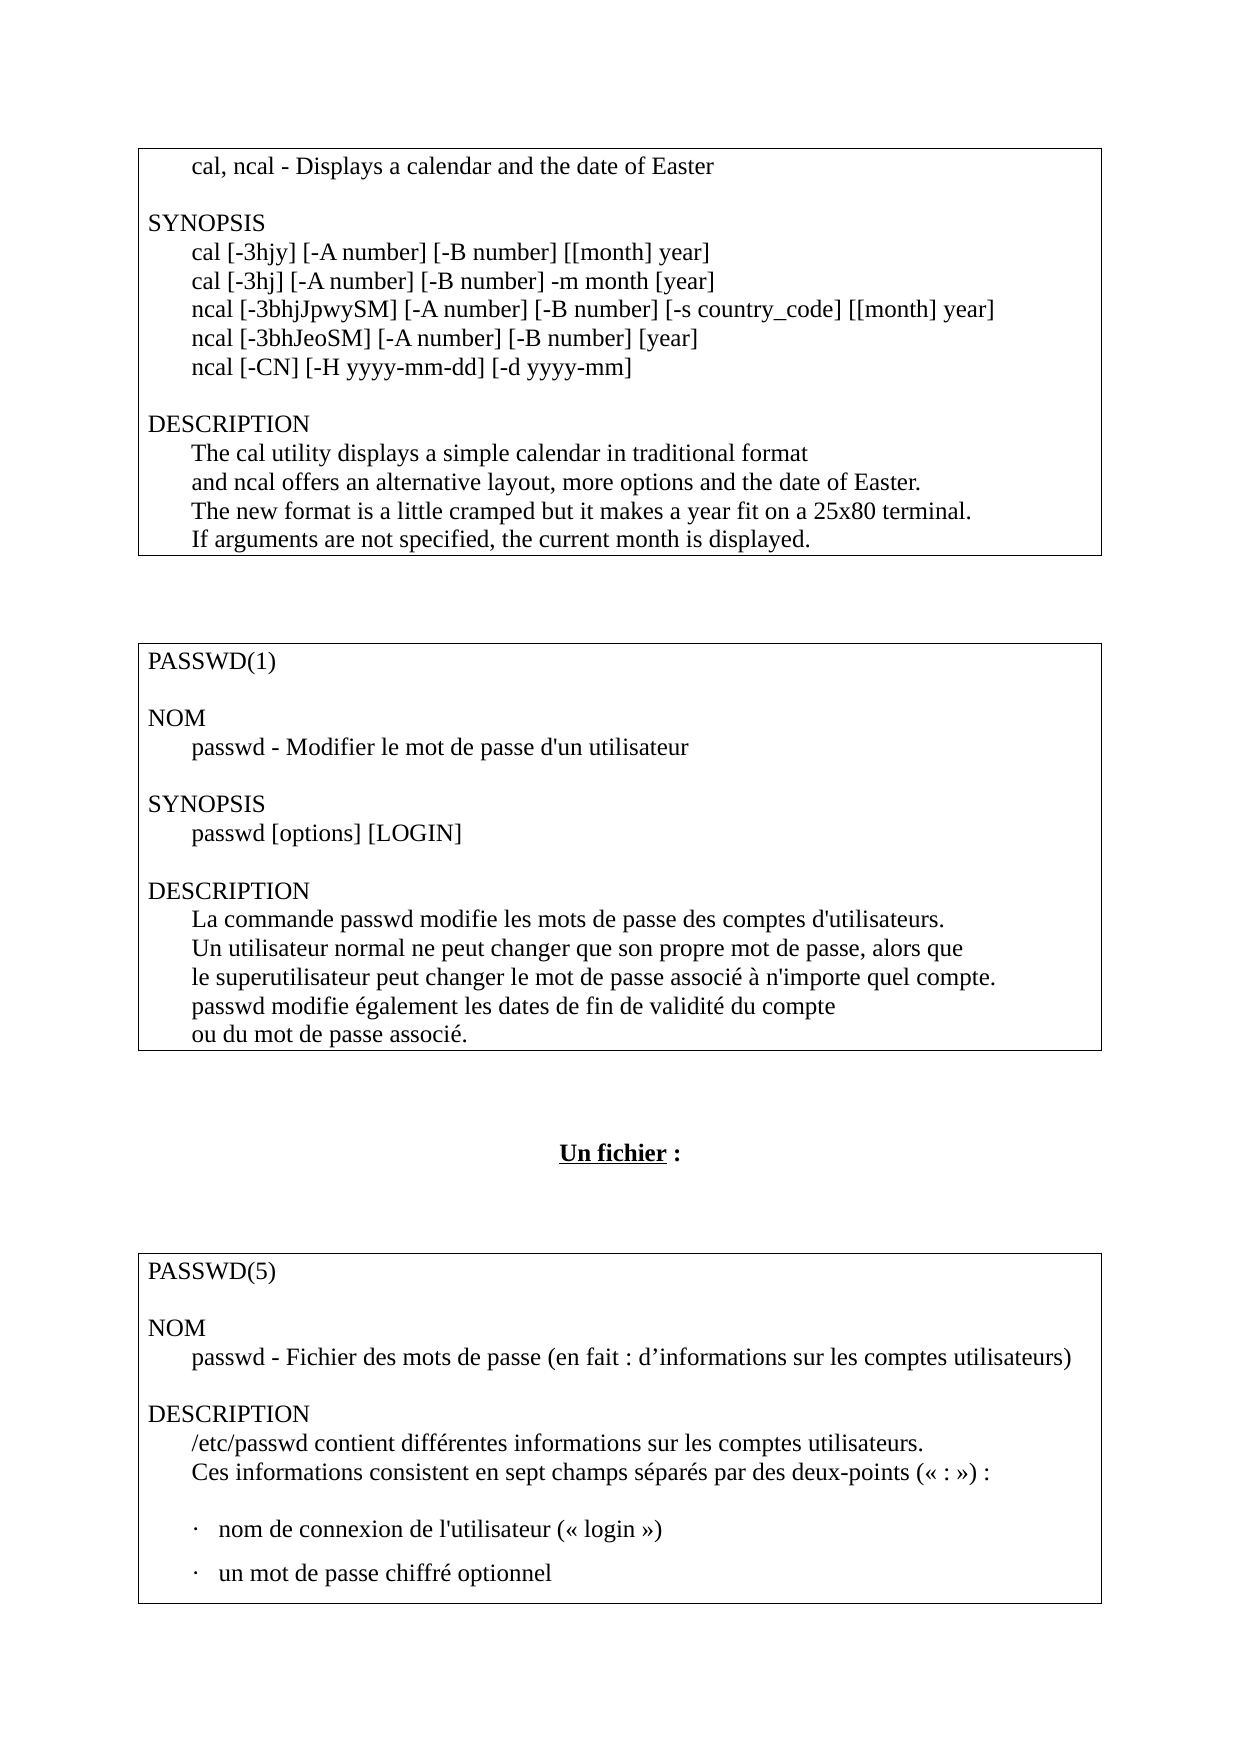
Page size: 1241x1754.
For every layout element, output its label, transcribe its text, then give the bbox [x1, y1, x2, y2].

text The new format is a little cramped but it makes a year fit on a 25x80 terminal. [148, 496, 1093, 521]
text · nom de connexion de l'utilisateur (« login ») [148, 1514, 1093, 1543]
text cal [-3hj] [-A number] [-B number] -m month [year] [148, 266, 1093, 294]
text ncal [-3bhJeoSM] [-A number] [-B number] [year] [148, 323, 1093, 352]
text Ces informations consistent en sept champs séparés par des deux-points (« : ») : [148, 1457, 1093, 1486]
text cal, ncal - Displays a calendar and the date of Easter [139, 149, 1101, 179]
text passwd - Modifier le mot de passe d'un utilisateur [148, 732, 1093, 761]
text SYNOPSIS [148, 208, 1093, 237]
text NOM [148, 1313, 1093, 1342]
text Un utilisateur normal ne peut changer que son propre mot de passe, alors que [148, 933, 1093, 962]
text SYNOPSIS [148, 789, 1093, 818]
text cal [-3hjy] [-A number] [-B number] [[month] year] [148, 237, 1093, 266]
text Un fichier : [148, 1138, 1093, 1166]
text and ncal offers an alternative layout, more options and the date of Easter. [148, 467, 1093, 496]
text le superutilisateur peut changer le mot de passe associé à n'importe quel compte. [148, 962, 1093, 991]
text ncal [-CN] [-H yyyy-mm-dd] [-d yyyy-mm] [148, 352, 1093, 381]
text DESCRIPTION [148, 1399, 1093, 1428]
text passwd - Fichier des mots de passe (en fait : d’informations sur les comptes utilisateurs) [148, 1342, 1093, 1371]
text DESCRIPTION [148, 876, 1093, 904]
text NOM [148, 703, 1093, 732]
text DESCRIPTION [148, 409, 1093, 438]
text ou du mot de passe associé. [139, 1016, 1101, 1050]
text The cal utility displays a simple calendar in traditional format [148, 438, 1093, 467]
text If arguments are not specified, the current month is displayed. [139, 521, 1101, 555]
text PASSWD(5) [139, 1254, 1101, 1284]
text passwd modifie également les dates de fin de validité du compte [148, 991, 1093, 1016]
text ncal [-3bhjJpwySM] [-A number] [-B number] [-s country_code] [[month] year] [148, 294, 1093, 323]
text La commande passwd modifie les mots de passe des comptes d'utilisateurs. [148, 904, 1093, 933]
text PASSWD(1) [139, 644, 1101, 674]
text · un mot de passe chiffré optionnel [148, 1558, 1093, 1586]
text passwd [options] [LOGIN] [148, 818, 1093, 847]
text /etc/passwd contient différentes informations sur les comptes utilisateurs. [148, 1428, 1093, 1457]
